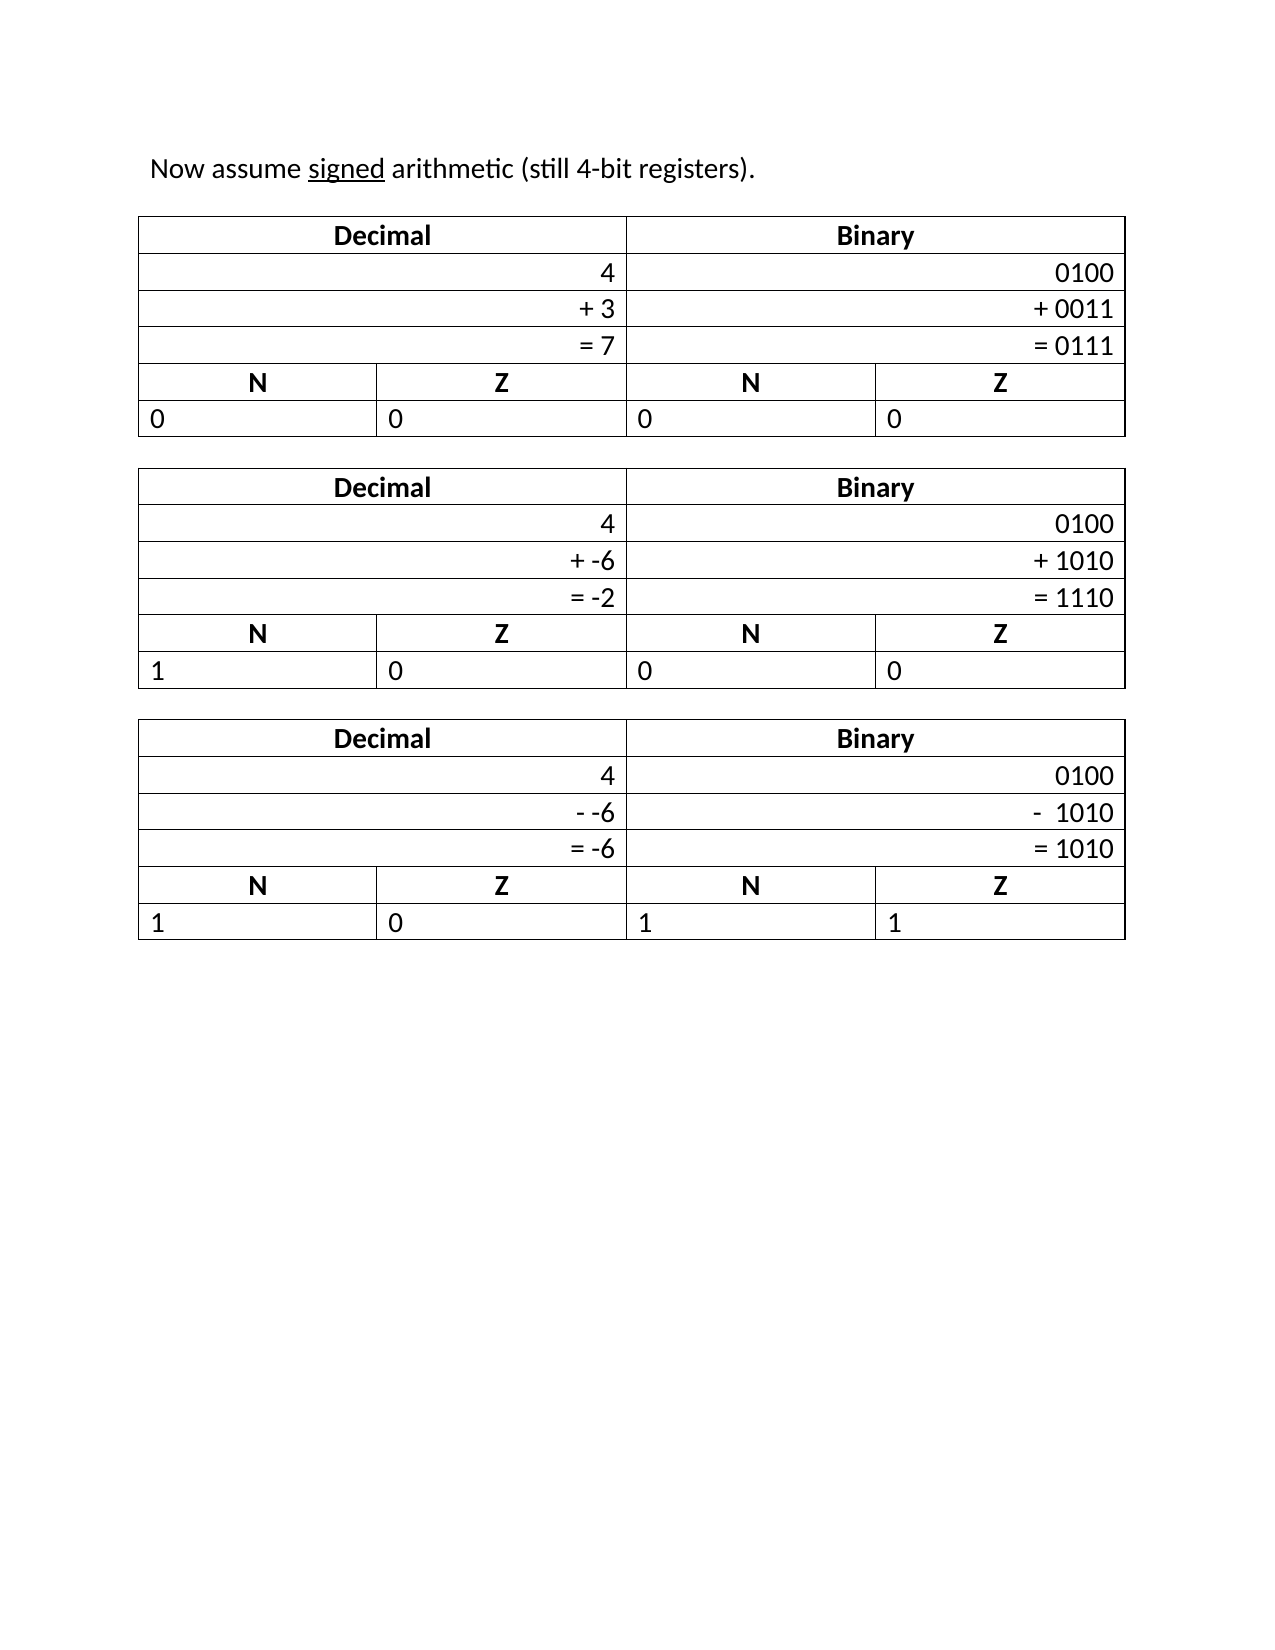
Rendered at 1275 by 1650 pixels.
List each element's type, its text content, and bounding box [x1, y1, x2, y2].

table_cell + 3 [139, 291, 626, 326]
table_cell + 1010 [627, 542, 1124, 578]
table_cell 0 [377, 652, 626, 688]
table_cell = -2 [139, 579, 626, 614]
table_cell Z [377, 364, 626, 399]
table_header Binary [627, 720, 1124, 756]
table_cell N [627, 364, 875, 399]
table_cell N [139, 615, 376, 651]
table_cell 0 [876, 652, 1124, 688]
table_cell Z [377, 867, 626, 903]
table_cell 0100 [627, 757, 1124, 793]
table_cell = 7 [139, 327, 626, 363]
table_cell Z [876, 867, 1124, 903]
table_cell = 1010 [627, 830, 1124, 866]
table_cell 4 [139, 254, 626, 289]
table_header Binary [627, 469, 1124, 504]
table_cell 4 [139, 505, 626, 541]
table_cell Z [876, 364, 1124, 399]
table_header Decimal [139, 469, 626, 504]
table_cell 0 [377, 401, 626, 436]
table_cell 1 [627, 904, 875, 939]
table_cell 0 [627, 652, 875, 688]
table_cell 0100 [627, 254, 1124, 289]
table_header Decimal [139, 720, 626, 756]
table_cell 0100 [627, 505, 1124, 541]
table_cell N [627, 615, 875, 651]
table_cell 0 [876, 401, 1124, 436]
table_cell 1 [876, 904, 1124, 939]
table_cell - 1010 [627, 794, 1124, 829]
table_cell = -6 [139, 830, 626, 866]
table_cell 1 [139, 652, 376, 688]
table_cell 4 [139, 757, 626, 793]
table_cell + 0011 [627, 291, 1124, 326]
table_cell N [139, 867, 376, 903]
table_cell 0 [377, 904, 626, 939]
table_cell Z [377, 615, 626, 651]
table_cell 0 [627, 401, 875, 436]
table_cell Z [876, 615, 1124, 651]
table_header Binary [627, 217, 1124, 253]
table_cell N [627, 867, 875, 903]
table_cell = 1110 [627, 579, 1124, 614]
table_header Decimal [139, 217, 626, 253]
table_cell - -6 [139, 794, 626, 829]
table_cell = 0111 [627, 327, 1124, 363]
text Now assume signed arithmetic (still 4-bit registers). [150, 150, 1125, 186]
table_cell N [139, 364, 376, 399]
table_cell + -6 [139, 542, 626, 578]
table_cell 0 [139, 401, 376, 436]
table_cell 1 [139, 904, 376, 939]
